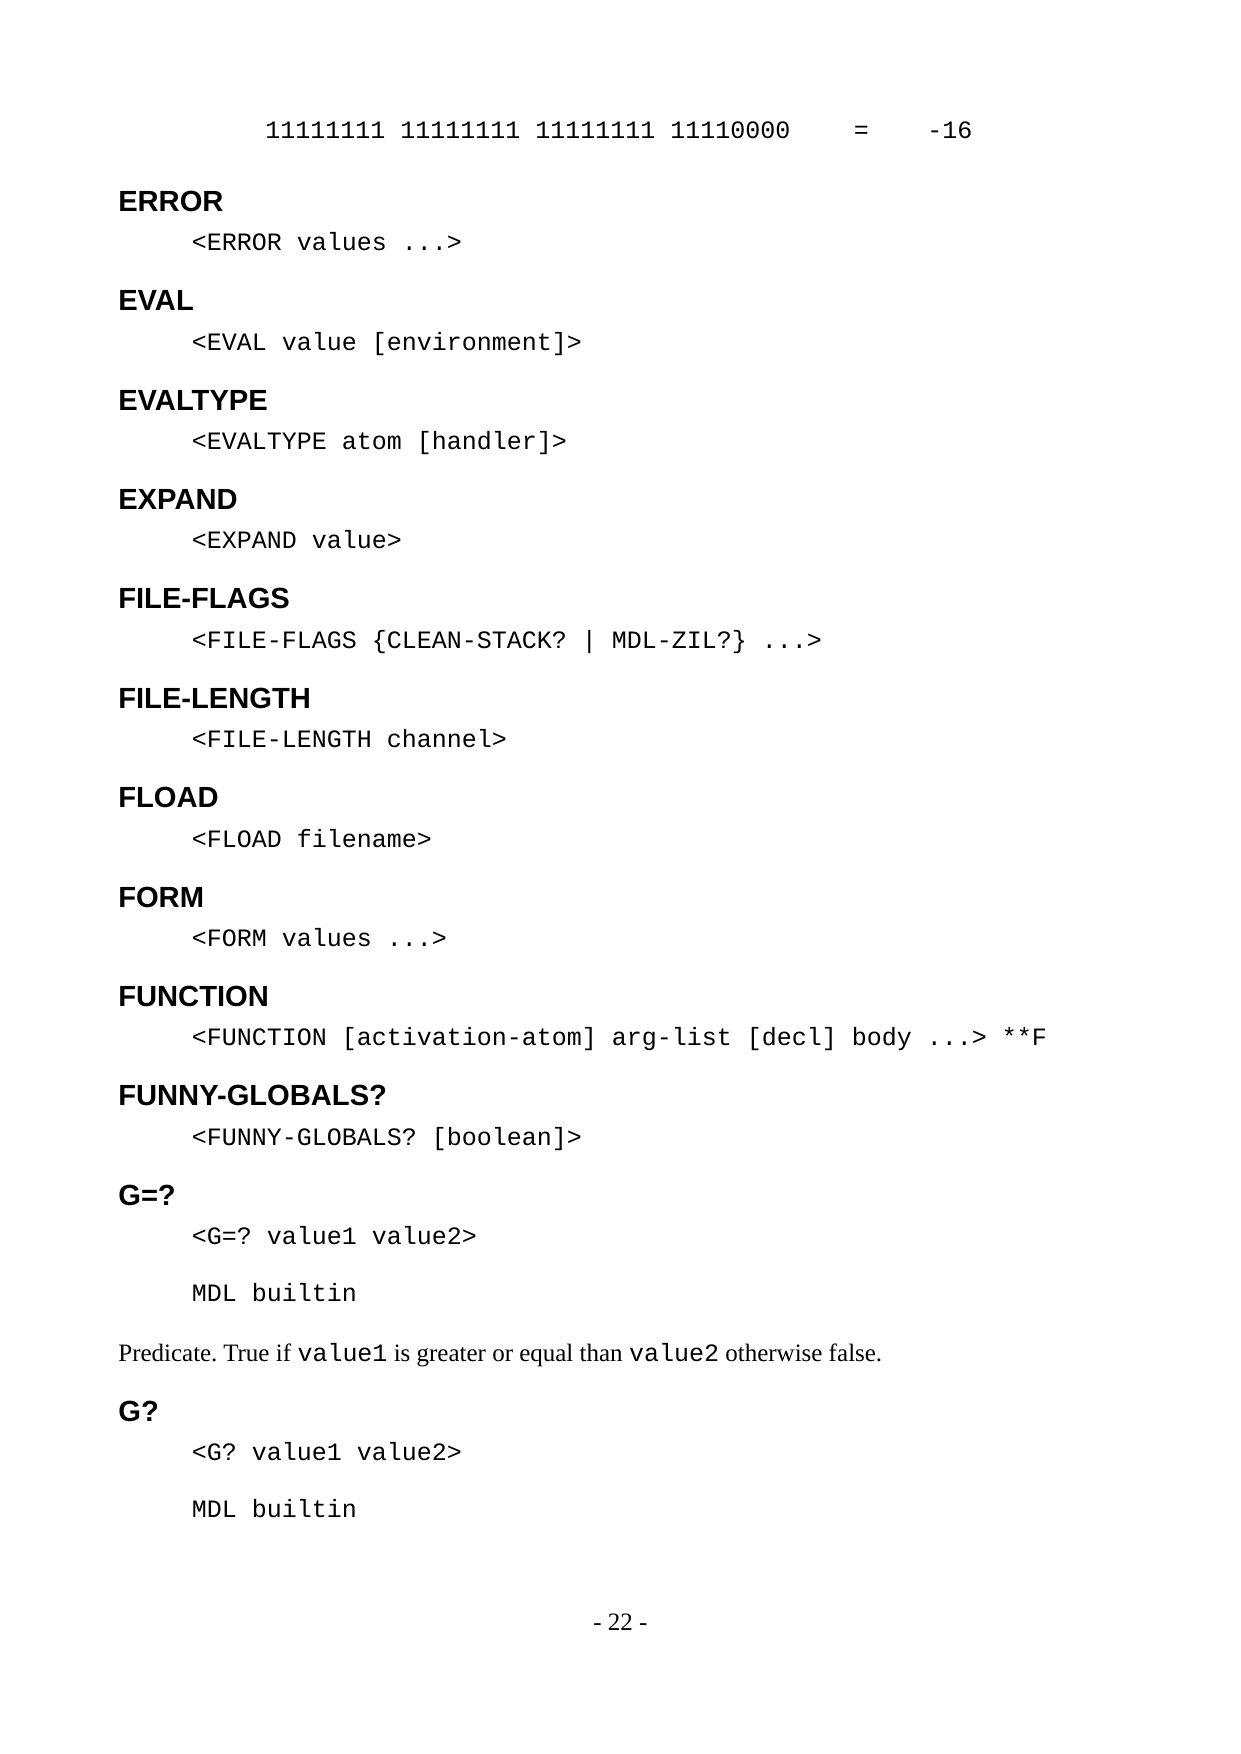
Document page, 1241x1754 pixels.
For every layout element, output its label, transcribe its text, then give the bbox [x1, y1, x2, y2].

text <FUNNY-GLOBALS? [boolean]> [192, 1124, 1122, 1153]
subtitle G? [118, 1394, 1122, 1427]
subtitle FILE-LENGTH [118, 681, 1122, 714]
text <FILE-FLAGS {CLEAN-STACK? | MDL-ZIL?} ...> [192, 627, 1122, 656]
subtitle EVALTYPE [118, 383, 1122, 416]
text <FORM values ...> [192, 926, 1122, 954]
subtitle G=? [118, 1178, 1122, 1211]
text <G=? value1 value2> [192, 1224, 1122, 1252]
text MDL builtin [192, 1281, 1122, 1309]
subtitle FLOAD [118, 780, 1122, 814]
text ----------------------------------- 11111111 11111111 11111111 11110000 = -16 [192, 118, 1122, 146]
text MDL builtin [192, 1497, 1122, 1525]
subtitle FORM [118, 879, 1122, 913]
subtitle FILE-FLAGS [118, 581, 1122, 615]
text <EVAL value [environment]> [192, 329, 1122, 358]
text <G? value1 value2> [192, 1440, 1122, 1468]
text <FUNCTION [activation-atom] arg-list [decl] body ...> **F [192, 1025, 1122, 1053]
text Predicate. True if value1 is greater or equal than value2 otherwise false. [118, 1338, 1122, 1369]
text <FLOAD filename> [192, 826, 1122, 854]
subtitle EXPAND [118, 482, 1122, 516]
subtitle ERROR [118, 184, 1122, 217]
text <ERROR values ...> [192, 230, 1122, 258]
subtitle FUNCTION [118, 979, 1122, 1012]
subtitle EVAL [118, 283, 1122, 317]
text <EVALTYPE atom [handler]> [192, 429, 1122, 457]
text <EXPAND value> [192, 528, 1122, 556]
subtitle FUNNY-GLOBALS? [118, 1078, 1122, 1112]
text <FILE-LENGTH channel> [192, 727, 1122, 755]
